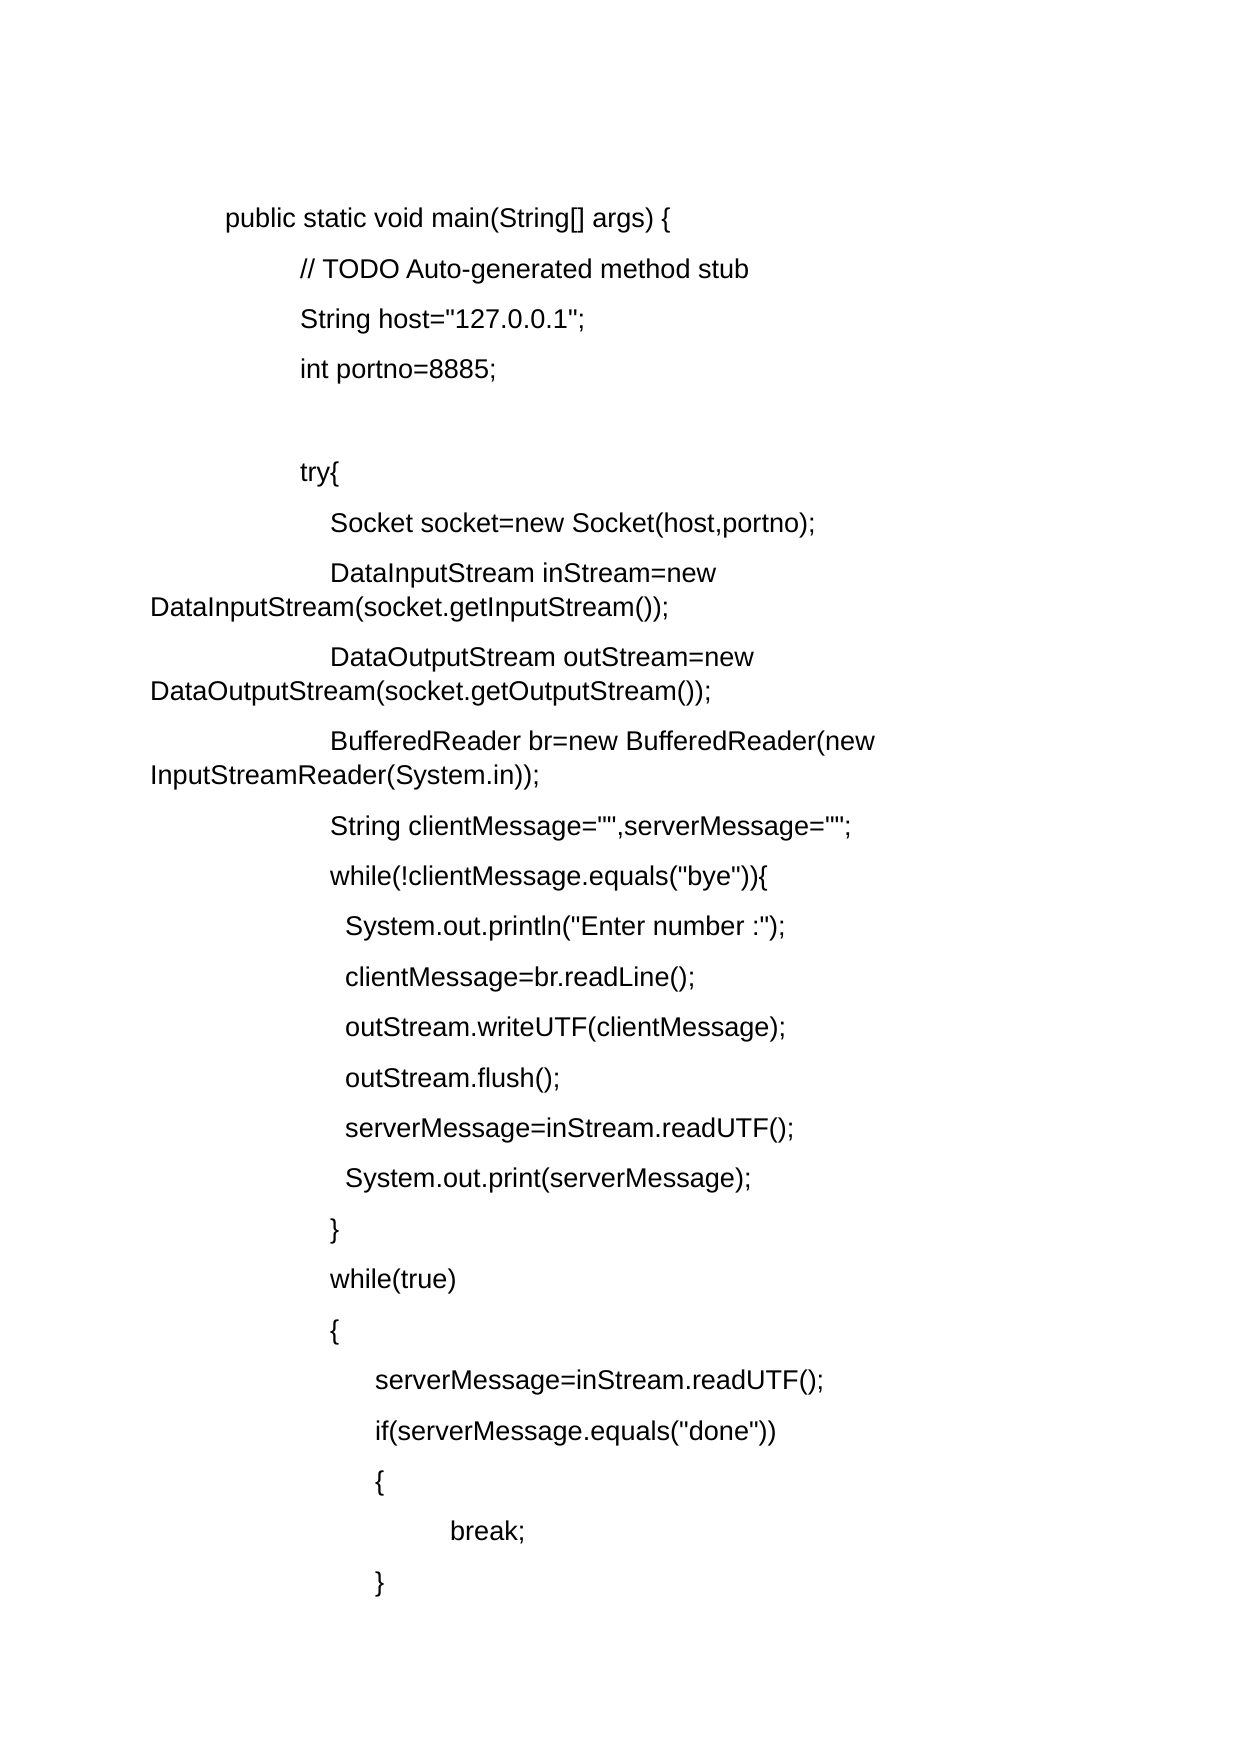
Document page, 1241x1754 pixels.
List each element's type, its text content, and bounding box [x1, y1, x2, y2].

text outStream.flush(); [150, 1062, 1090, 1093]
text serverMessage=inStream.readUTF(); [150, 1112, 1090, 1143]
text DataInputStream inStream=new DataInputStream(socket.getInputStream()); [150, 557, 1090, 622]
text if(serverMessage.equals("done")) [150, 1414, 1090, 1446]
text BufferedReader br=new BufferedReader(new InputStreamReader(System.in)); [150, 725, 1090, 790]
text DataOutputStream outStream=new DataOutputStream(socket.getOutputStream()); [150, 641, 1090, 706]
text Socket socket=new Socket(host,portno); [150, 507, 1090, 538]
text while(true) [150, 1263, 1090, 1294]
text } [150, 1566, 1090, 1597]
text outStream.writeUTF(clientMessage); [150, 1011, 1090, 1042]
text { [150, 1465, 1090, 1496]
text break; [150, 1515, 1090, 1547]
text } [150, 1213, 1090, 1244]
text while(!clientMessage.equals("bye")){ [150, 860, 1090, 891]
text try{ [150, 456, 1090, 487]
text String clientMessage="",serverMessage=""; [150, 809, 1090, 841]
text clientMessage=br.readLine(); [150, 961, 1090, 992]
text public static void main(String[] args) { [150, 202, 1090, 233]
text serverMessage=inStream.readUTF(); [150, 1364, 1090, 1395]
text { [150, 1314, 1090, 1345]
text System.out.print(serverMessage); [150, 1162, 1090, 1194]
text String host="127.0.0.1"; [150, 303, 1090, 334]
text System.out.println("Enter number :"); [150, 910, 1090, 942]
text // TODO Auto-generated method stub [150, 253, 1090, 284]
text int portno=8885; [150, 353, 1090, 385]
